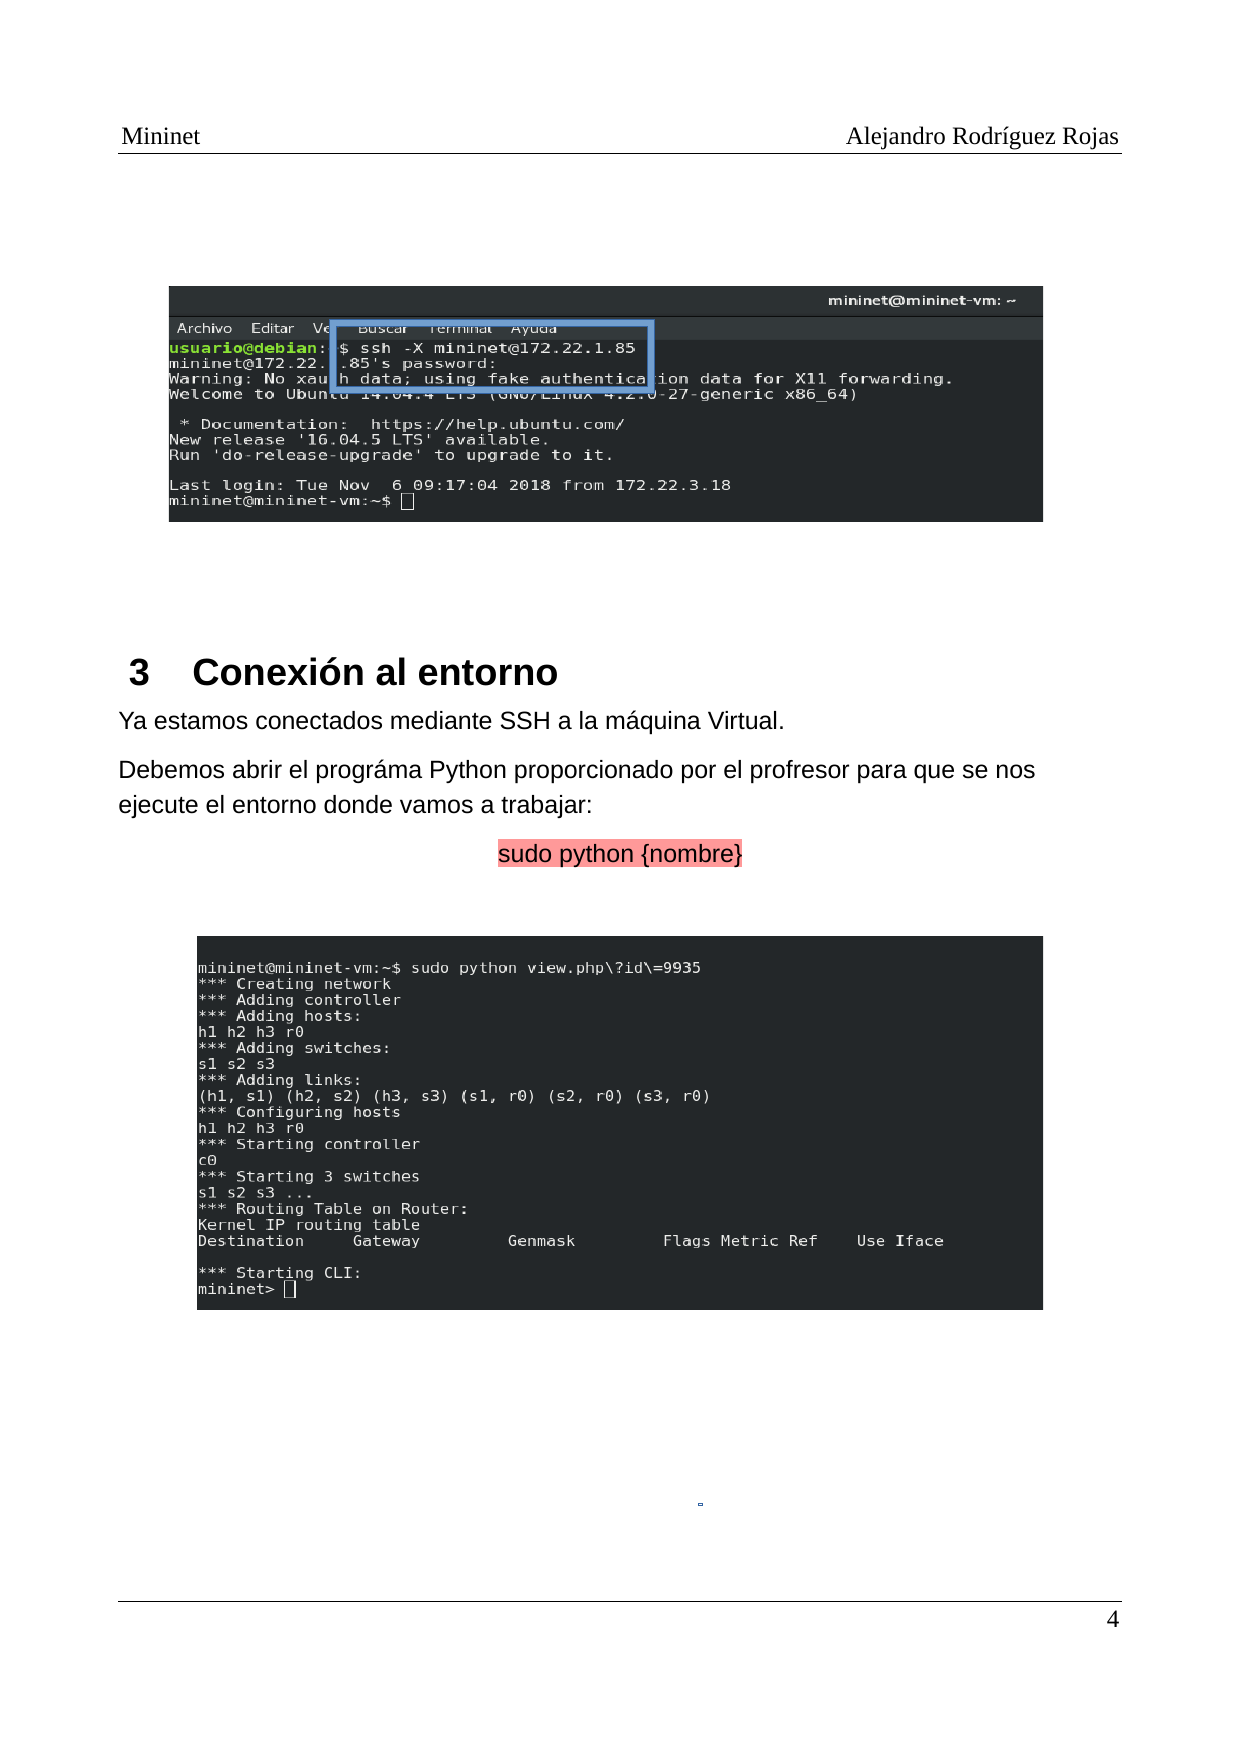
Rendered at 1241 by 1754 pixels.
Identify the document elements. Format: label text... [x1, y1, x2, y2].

text Ya estamos conectados mediante SSH a la máquina Virtual. [118, 706, 1122, 735]
text Debemos abrir el prográma Python proporcionado por el profresor para que se nos ejecute el entorno donde vamos a trabajar: [118, 755, 1122, 818]
subtitle Conexión al entorno [118, 650, 1122, 693]
picture [197, 959, 1044, 1310]
text sudo python {nombre} [118, 839, 1122, 867]
